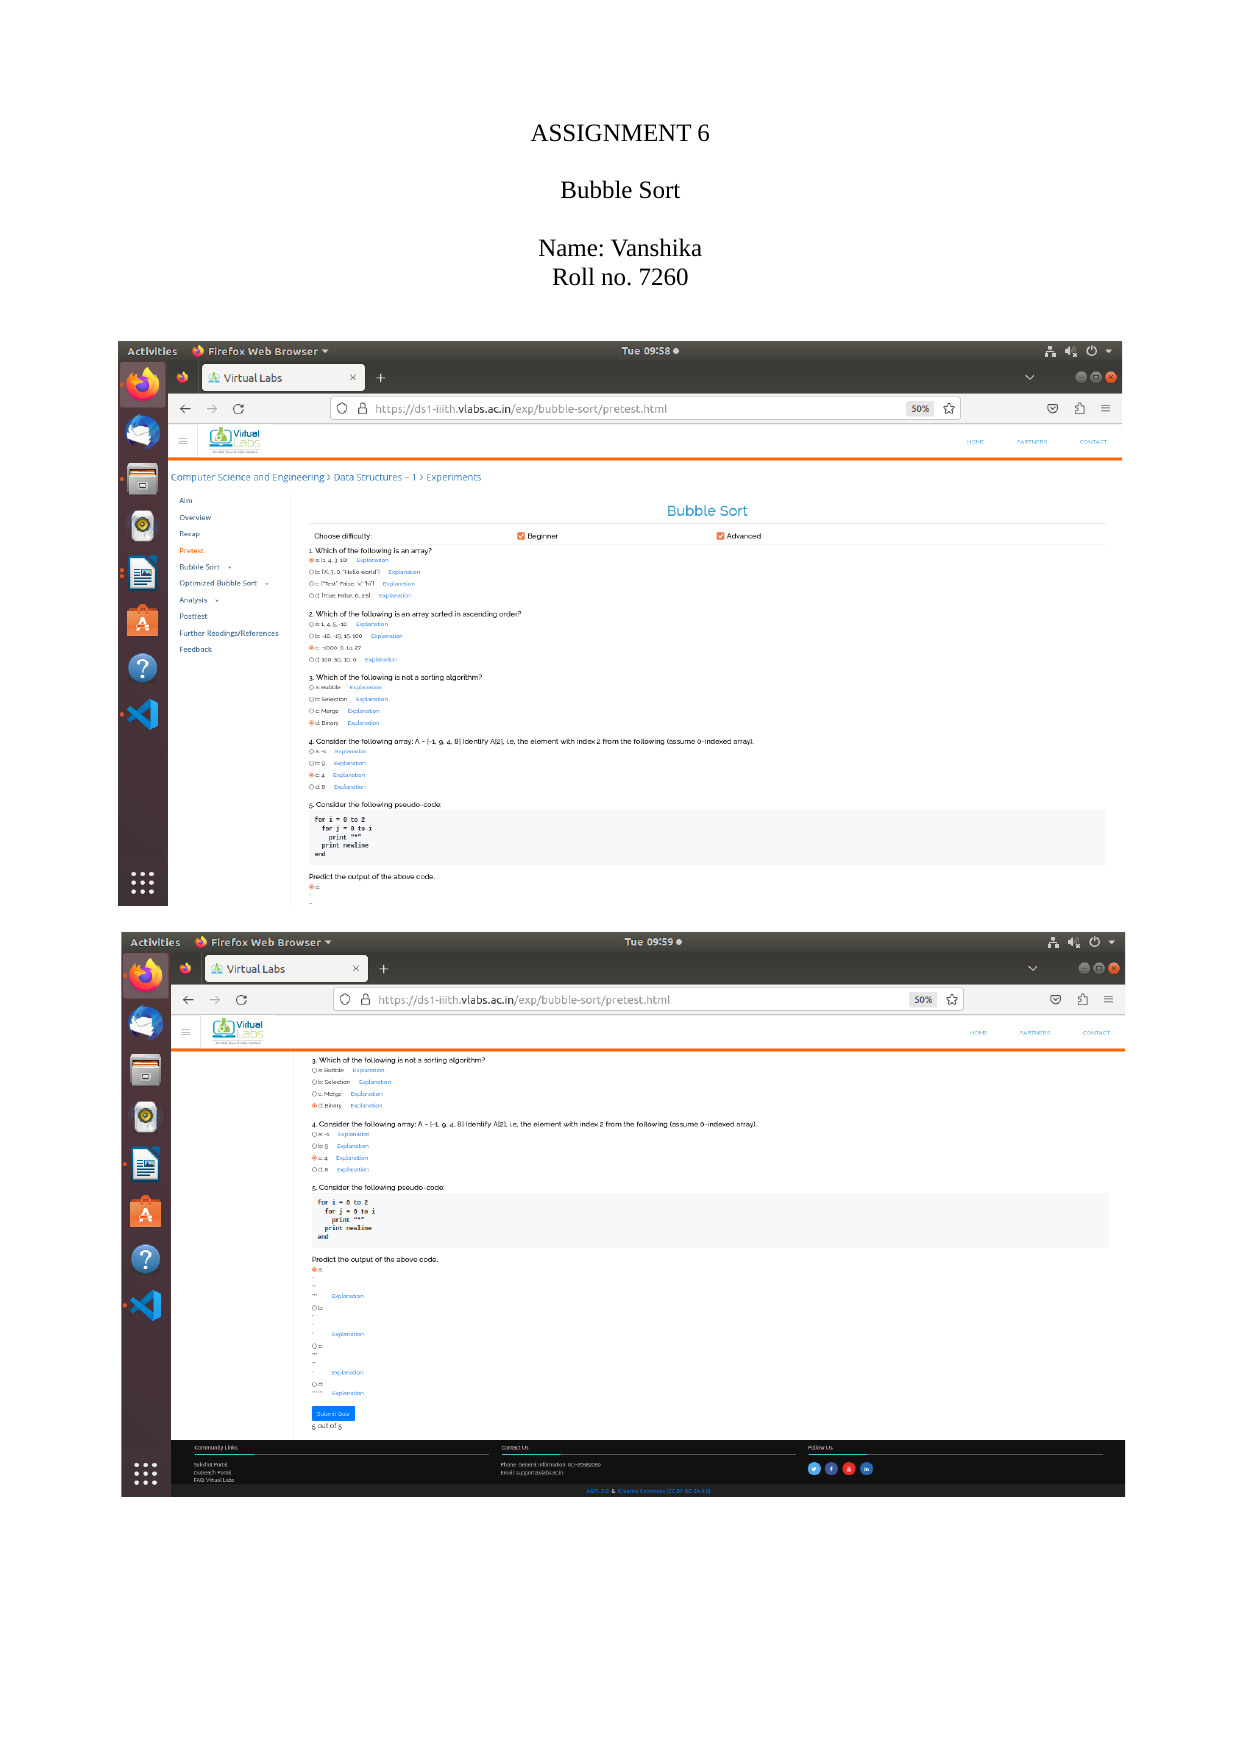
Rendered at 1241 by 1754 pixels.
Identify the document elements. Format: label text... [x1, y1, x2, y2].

text Bubble Sort [118, 176, 1122, 204]
text Roll no. 7260 [118, 262, 1122, 291]
picture [118, 341, 1123, 906]
text Name: Vanshika [118, 233, 1122, 262]
picture [121, 932, 1126, 1497]
text ASSIGNMENT 6 [118, 118, 1122, 147]
